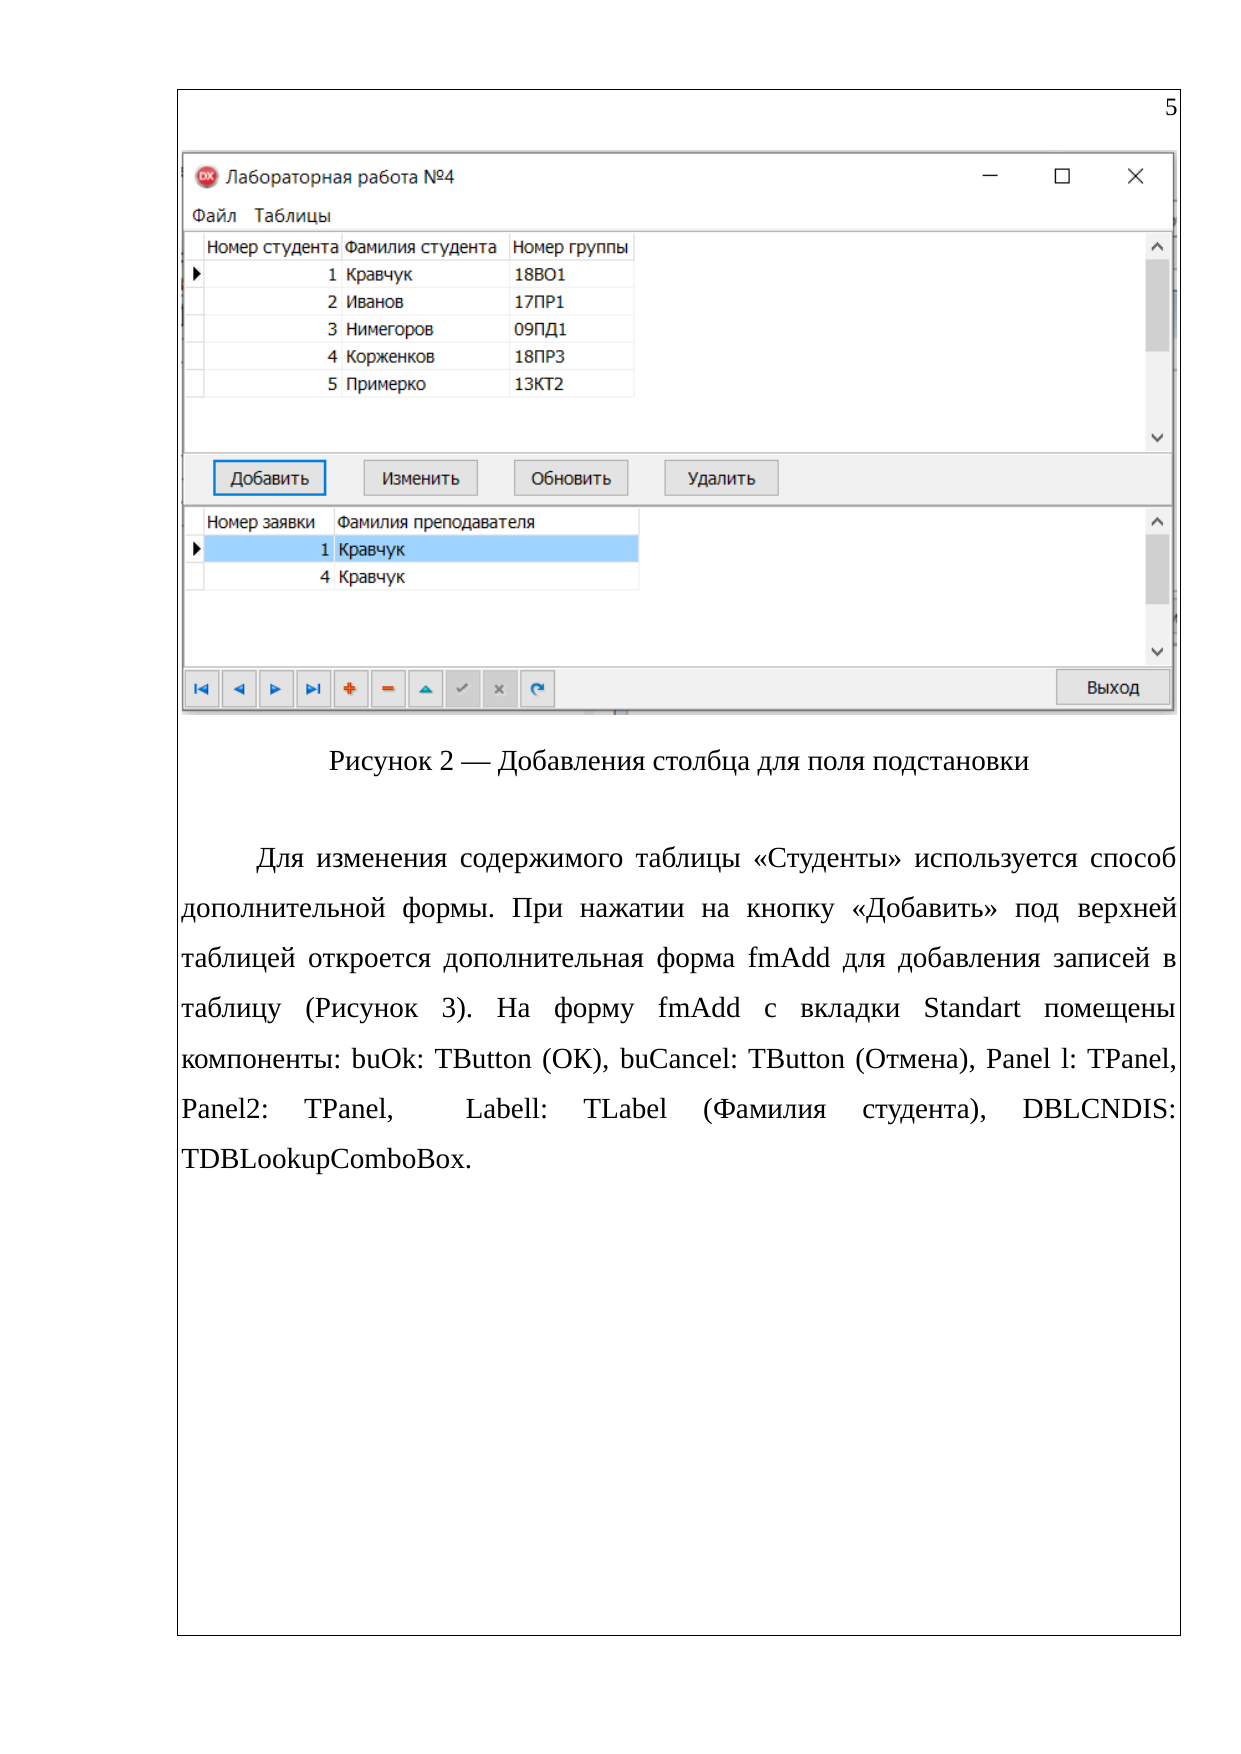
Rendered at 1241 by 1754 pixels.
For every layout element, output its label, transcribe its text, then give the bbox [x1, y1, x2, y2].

text Для изменения содержимого таблицы «Студенты» используется способ дополнительной формы. При нажатии на кнопку «Добавить» под верхней таблицей откроется дополнительная форма fmAdd для добавления записей в таблицу (Рисунок 3). На форму fmAdd с вкладки Standart помещены компоненты: buOk: ТButton (OК), buCancel: TButton (Отмена), Panel l: TPanel, Panel2: TPanel, Labell: TLabel (Фамилия студента), DBLCNDIS: TDBLookupComboBox. [181, 840, 1177, 1175]
text Рисунок 2 — Добавления столбца для поля подстановки [181, 715, 1177, 777]
picture [181, 150, 1178, 715]
